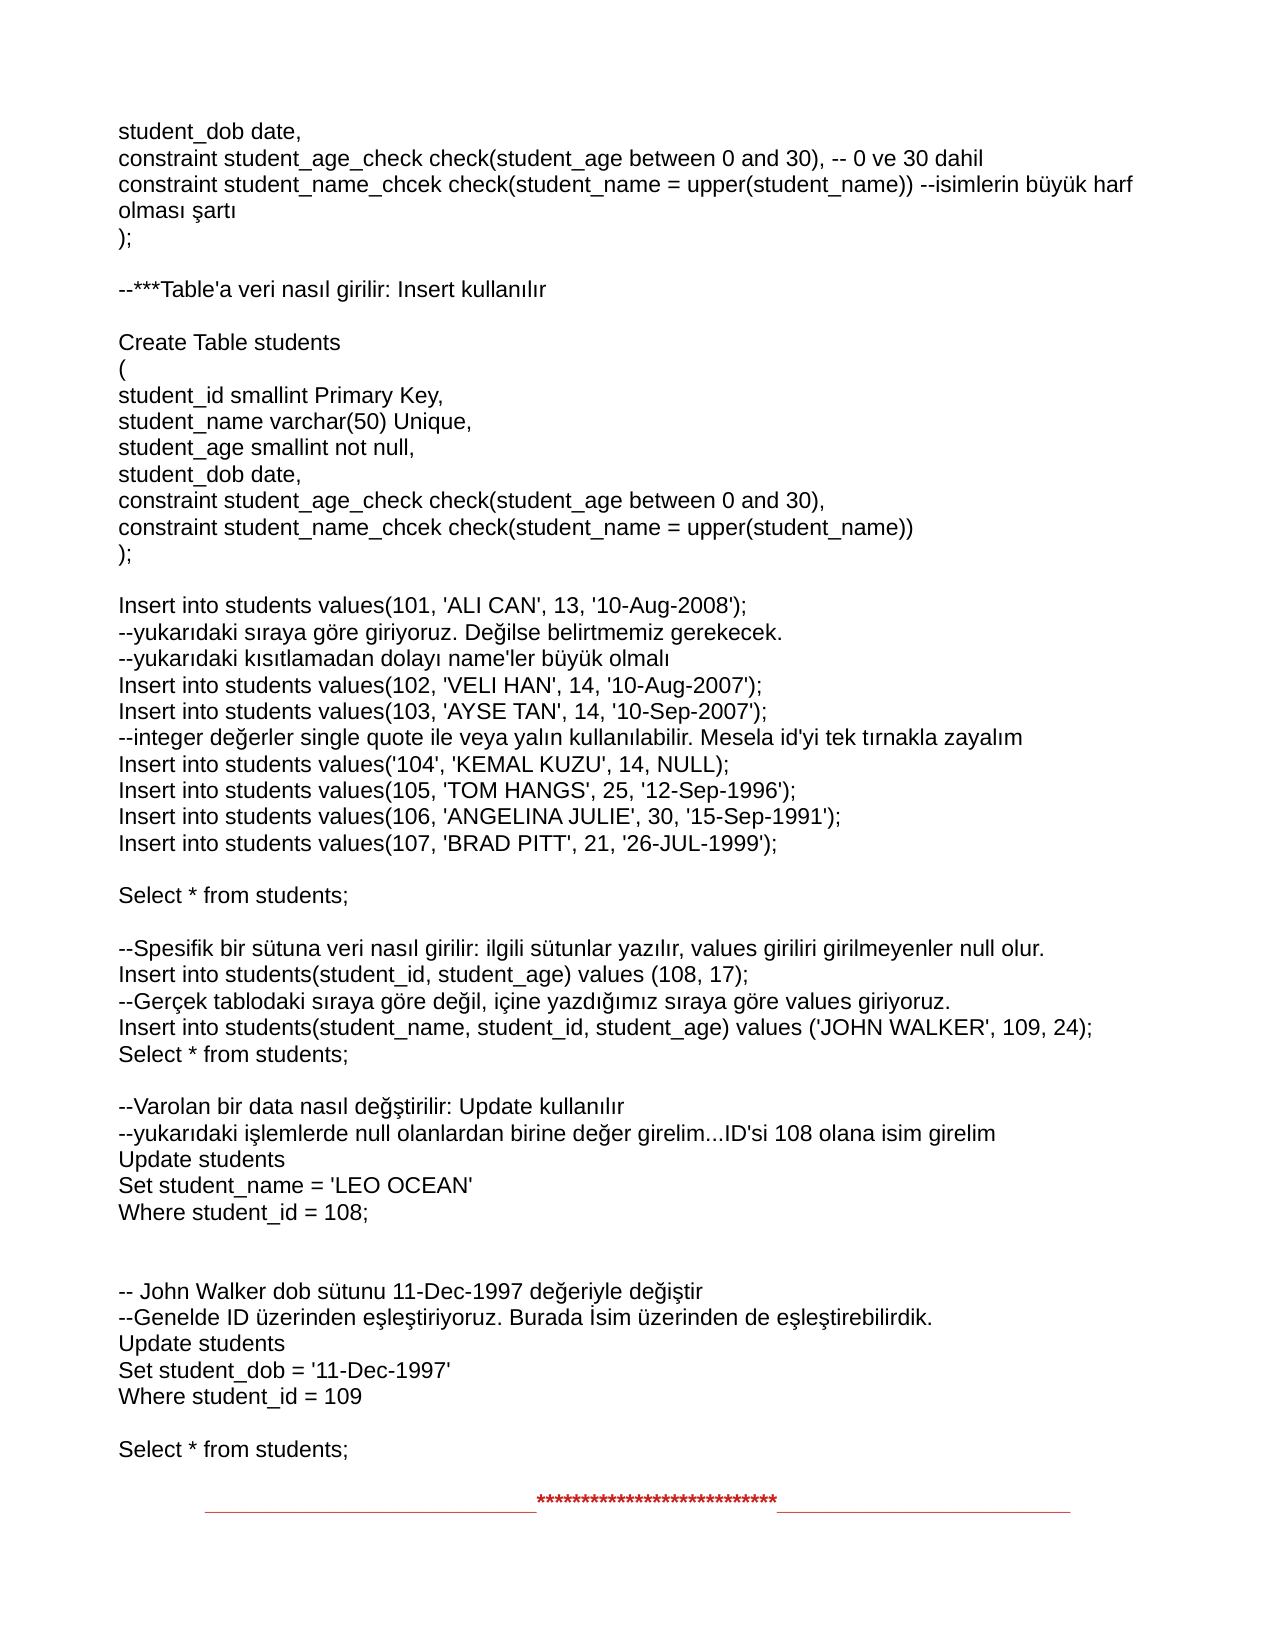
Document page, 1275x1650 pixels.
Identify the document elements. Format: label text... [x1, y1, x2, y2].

text Set student_name = 'LEO OCEAN' [118, 1172, 1157, 1199]
text --Genelde ID üzerinden eşleştiriyoruz. Burada İsim üzerinden de eşleştirebilirdik. [118, 1304, 1157, 1330]
text Insert into students values(107, 'BRAD PITT', 21, '26-JUL-1999'); [118, 830, 1157, 856]
text --***Table'a veri nasıl girilir: Insert kullanılır [118, 276, 1157, 303]
text Where student_id = 108; [118, 1199, 1157, 1225]
text Insert into students values(102, 'VELI HAN', 14, '10-Aug-2007'); [118, 672, 1157, 698]
text __________________________***************************_______________________ [118, 1488, 1157, 1515]
text student_name varchar(50) Unique, [118, 408, 1157, 434]
text --yukarıdaki kısıtlamadan dolayı name'ler büyük olmalı [118, 645, 1157, 672]
text Select * from students; [118, 882, 1157, 909]
text Create Table students [118, 329, 1157, 355]
text --yukarıdaki işlemlerde null olanlardan birine değer girelim...ID'si 108 olana isim girelim [118, 1119, 1157, 1146]
text Set student_dob = '11-Dec-1997' [118, 1357, 1157, 1383]
text student_dob date, [118, 118, 1157, 144]
text constraint student_age_check check(student_age between 0 and 30), -- 0 ve 30 dahil [118, 144, 1157, 171]
text Select * from students; [118, 1041, 1157, 1067]
text --Gerçek tablodaki sıraya göre değil, içine yazdığımız sıraya göre values giriyoruz. [118, 988, 1157, 1014]
text ); [118, 223, 1157, 250]
text -- John Walker dob sütunu 11-Dec-1997 değeriyle değiştir [118, 1278, 1157, 1304]
text --integer değerler single quote ile veya yalın kullanılabilir. Mesela id'yi tek tırnakla zayalım [118, 724, 1157, 751]
text Update students [118, 1330, 1157, 1357]
text student_dob date, [118, 461, 1157, 487]
text Insert into students values(106, 'ANGELINA JULIE', 30, '15-Sep-1991'); [118, 803, 1157, 830]
text Update students [118, 1146, 1157, 1172]
text constraint student_name_chcek check(student_name = upper(student_name)) --isimlerin büyük harf olması şartı [118, 171, 1157, 223]
text --yukarıdaki sıraya göre giriyoruz. Değilse belirtmemiz gerekecek. [118, 619, 1157, 645]
text Insert into students values(101, 'ALI CAN', 13, '10-Aug-2008'); [118, 592, 1157, 619]
text --Spesifik bir sütuna veri nasıl girilir: ilgili sütunlar yazılır, values giriliri girilmeyenler null olur. [118, 935, 1157, 961]
text Insert into students(student_name, student_id, student_age) values ('JOHN WALKER', 109, 24); [118, 1014, 1157, 1041]
text student_age smallint not null, [118, 434, 1157, 461]
text Where student_id = 109 [118, 1383, 1157, 1409]
text Insert into students(student_id, student_age) values (108, 17); [118, 961, 1157, 988]
text Insert into students values(105, 'TOM HANGS', 25, '12-Sep-1996'); [118, 777, 1157, 803]
text constraint student_age_check check(student_age between 0 and 30), [118, 487, 1157, 513]
text Select * from students; [118, 1436, 1157, 1462]
text student_id smallint Primary Key, [118, 382, 1157, 408]
text --Varolan bir data nasıl değştirilir: Update kullanılır [118, 1093, 1157, 1119]
text ( [118, 355, 1157, 382]
text constraint student_name_chcek check(student_name = upper(student_name)) [118, 513, 1157, 540]
text Insert into students values('104', 'KEMAL KUZU', 14, NULL); [118, 751, 1157, 777]
text ); [118, 540, 1157, 566]
text Insert into students values(103, 'AYSE TAN', 14, '10-Sep-2007'); [118, 698, 1157, 724]
